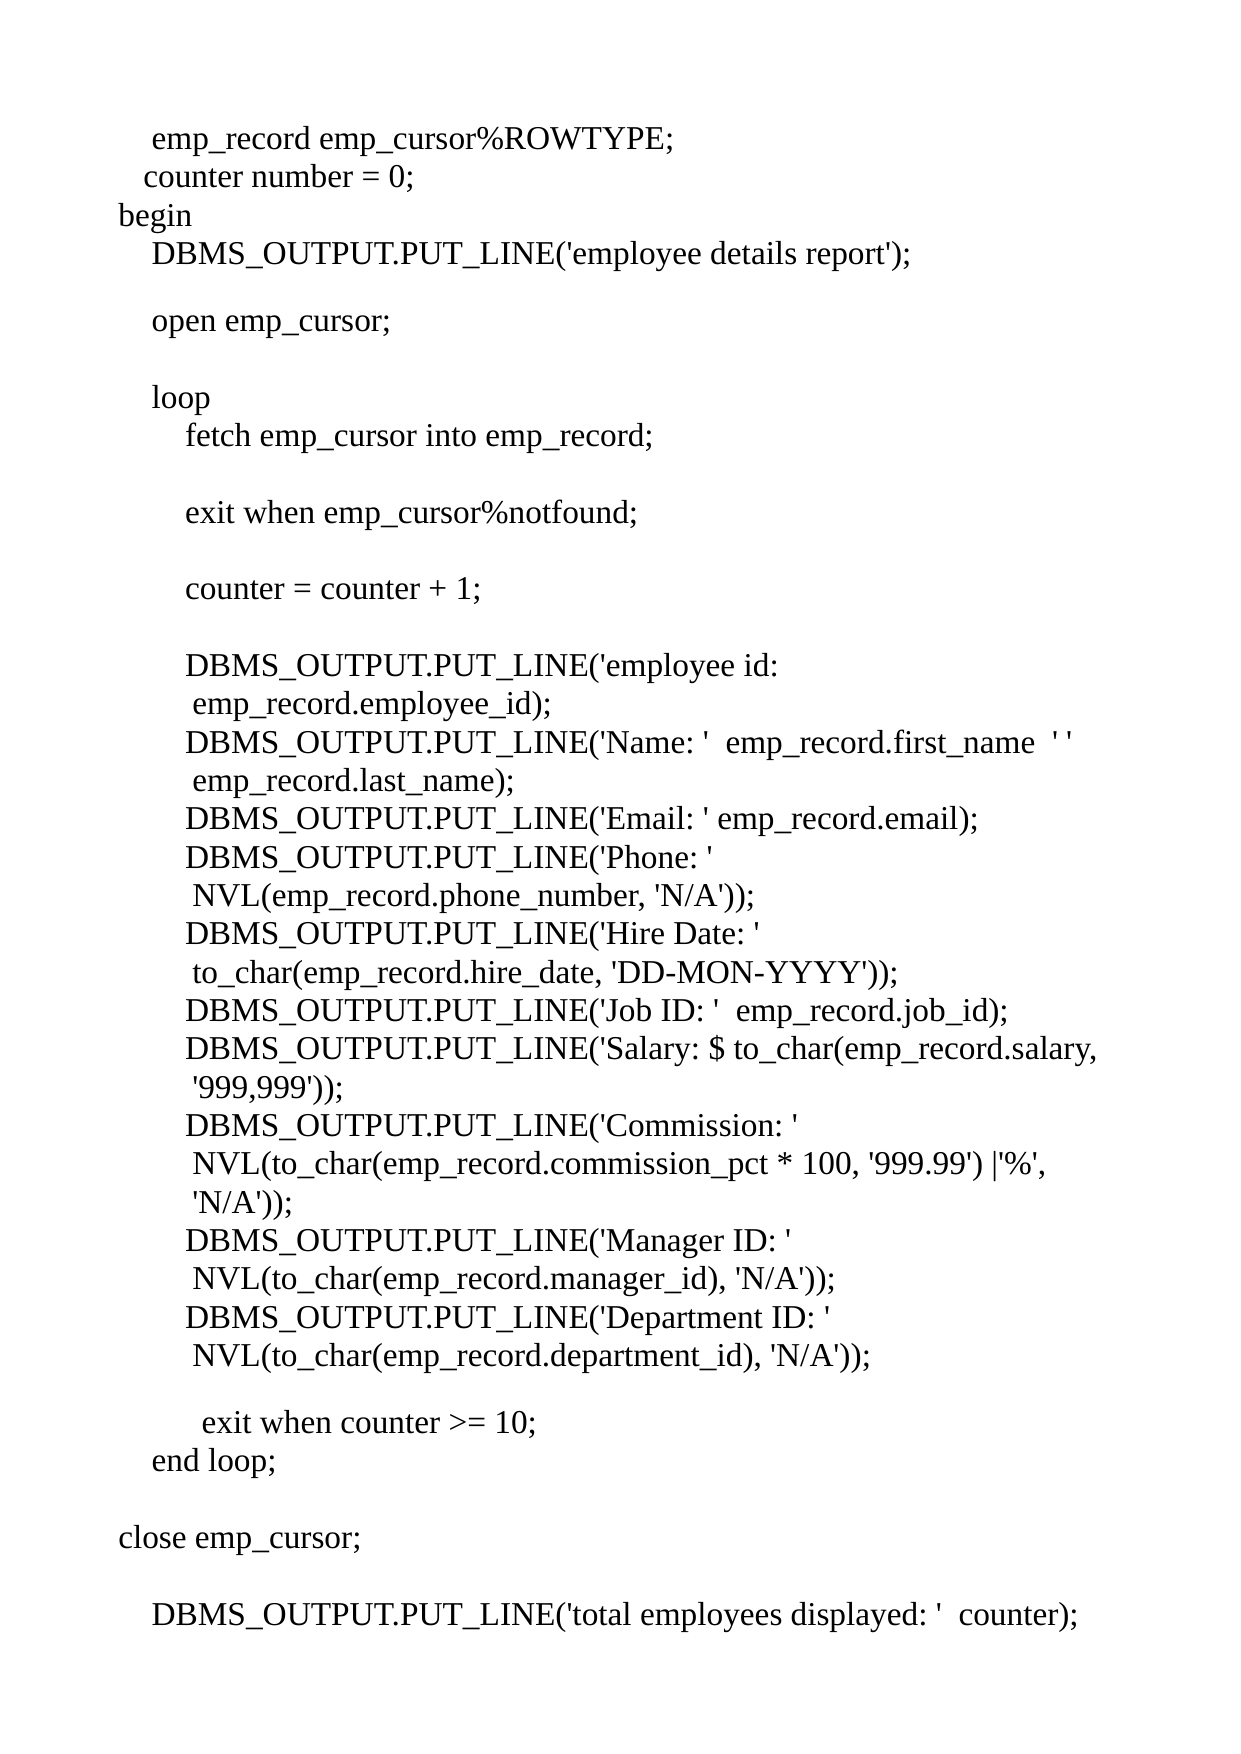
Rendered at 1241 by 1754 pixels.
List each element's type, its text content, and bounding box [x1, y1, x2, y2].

text loop [118, 377, 1122, 415]
text counter number = 0; [118, 156, 1122, 195]
text exit when counter >= 10; [118, 1402, 1122, 1441]
text DBMS_OUTPUT.PUT_LINE('Hire Date: ' to_char(emp_record.hire_date, 'DD-MON-YYYY')); [118, 913, 1122, 990]
text close emp_cursor; [118, 1517, 1122, 1556]
text begin [118, 195, 1122, 233]
text DBMS_OUTPUT.PUT_LINE('Email: ' emp_record.email); [118, 798, 1122, 837]
text DBMS_OUTPUT.PUT_LINE('employee id: emp_record.employee_id); [118, 645, 1122, 722]
text DBMS_OUTPUT.PUT_LINE('Department ID: ' NVL(to_char(emp_record.department_id), 'N/A')); [118, 1297, 1122, 1373]
text fetch emp_cursor into emp_record; [118, 415, 1122, 453]
text DBMS_OUTPUT.PUT_LINE('Phone: ' NVL(emp_record.phone_number, 'N/A')); [118, 837, 1122, 913]
text DBMS_OUTPUT.PUT_LINE('total employees displayed: ' counter); [118, 1594, 1122, 1632]
text DBMS_OUTPUT.PUT_LINE('Salary: $ to_char(emp_record.salary, '999,999')); [118, 1028, 1122, 1105]
text emp_record emp_cursor%ROWTYPE; [118, 118, 1122, 156]
text DBMS_OUTPUT.PUT_LINE('Commission: ' NVL(to_char(emp_record.commission_pct * 100, '999.99') |'%', 'N/A')); [118, 1105, 1122, 1220]
text DBMS_OUTPUT.PUT_LINE('employee details report'); [118, 233, 1122, 271]
text DBMS_OUTPUT.PUT_LINE('Job ID: ' emp_record.job_id); [118, 990, 1122, 1028]
text exit when emp_cursor%notfound; [118, 492, 1122, 530]
text counter = counter + 1; [118, 568, 1122, 607]
text DBMS_OUTPUT.PUT_LINE('Manager ID: ' NVL(to_char(emp_record.manager_id), 'N/A')); [118, 1220, 1122, 1297]
text DBMS_OUTPUT.PUT_LINE('Name: ' emp_record.first_name ' ' emp_record.last_name); [118, 722, 1122, 798]
text end loop; [118, 1441, 1122, 1479]
text open emp_cursor; [118, 300, 1122, 338]
